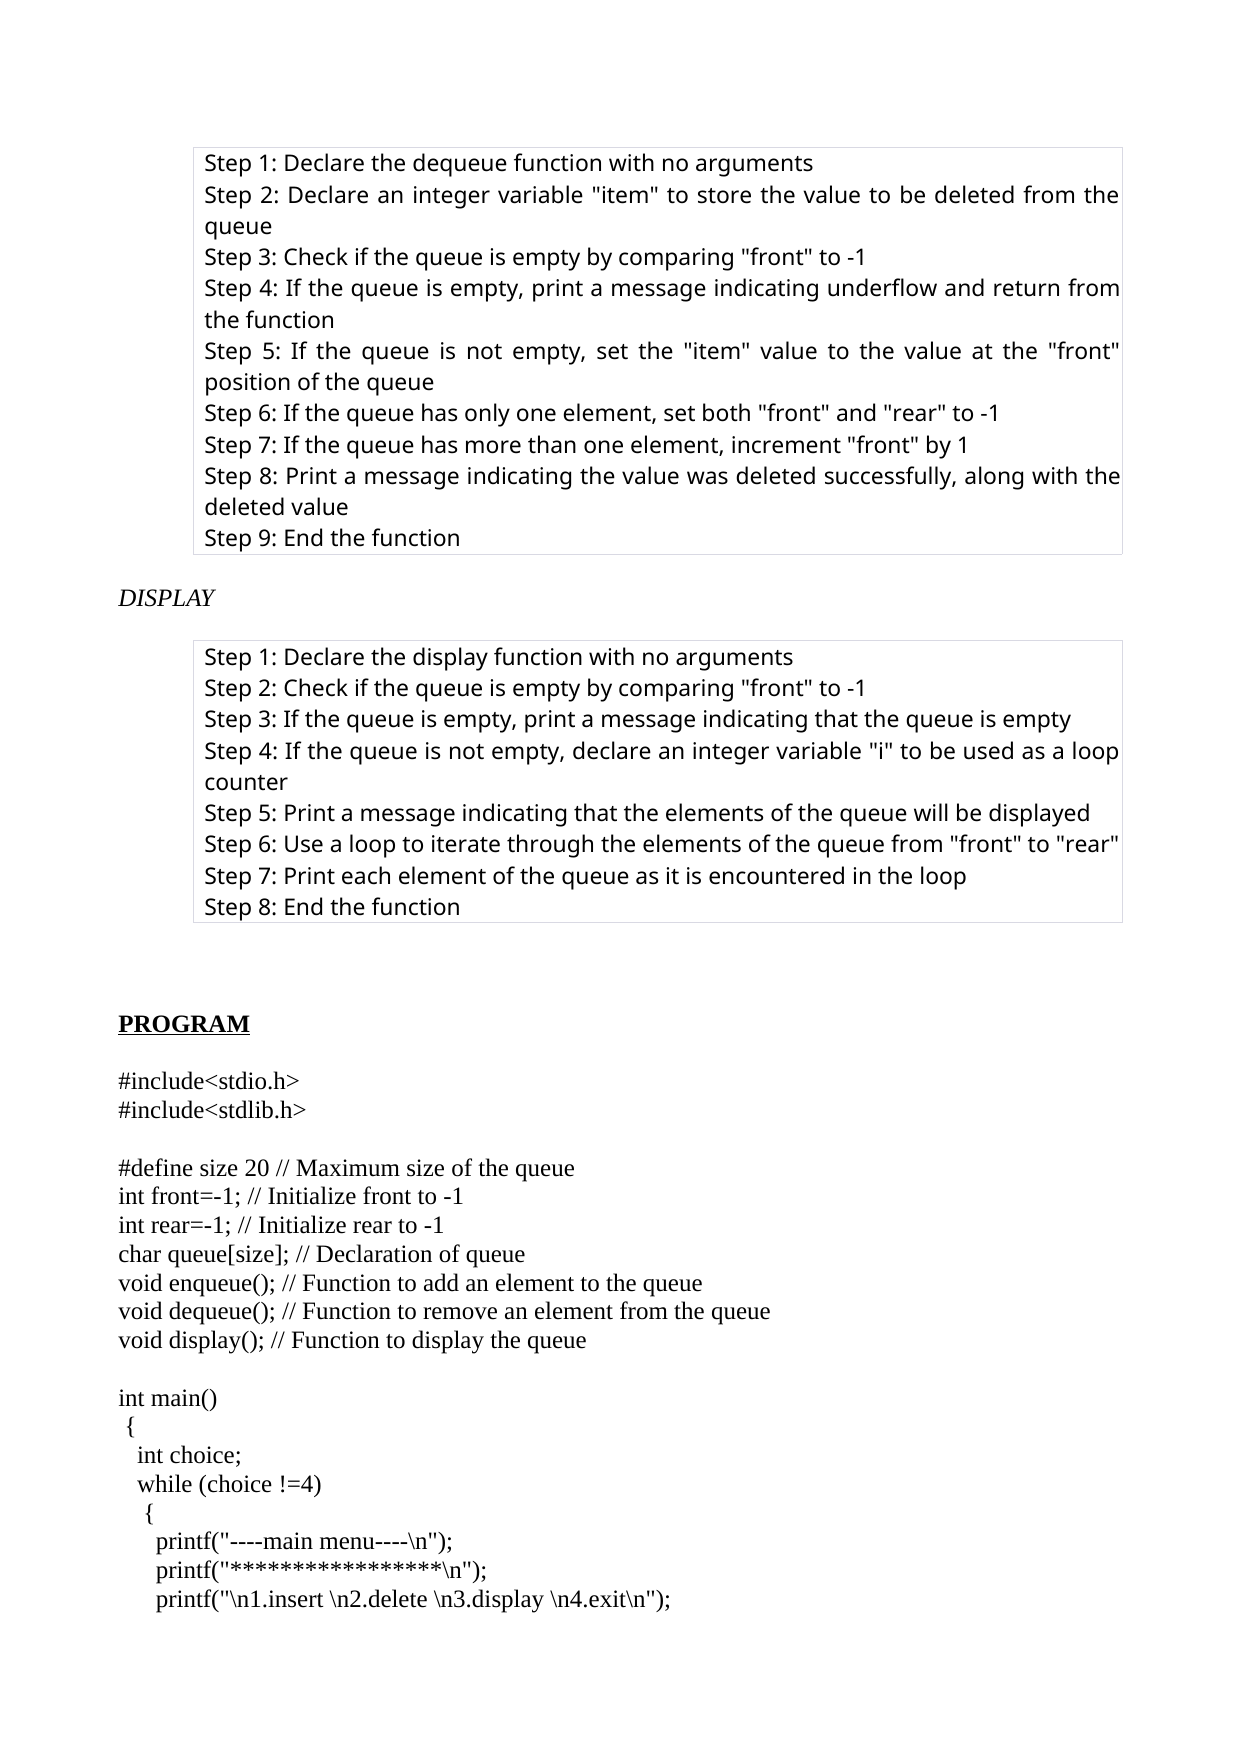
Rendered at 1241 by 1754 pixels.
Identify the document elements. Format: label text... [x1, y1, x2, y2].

text printf("\n1.insert \n2.delete \n3.display \n4.exit\n"); [118, 1584, 1122, 1613]
text Step 6: Use a loop to iterate through the elements of the queue from "front" to "rear" [194, 828, 1122, 859]
text int front=-1; // Initialize front to -1 [118, 1181, 1122, 1210]
text Step 2: Declare an integer variable "item" to store the value to be deleted from the queue [194, 178, 1122, 241]
text int choice; [118, 1440, 1122, 1469]
text Step 4: If the queue is not empty, declare an integer variable "i" to be used as a loop counter [194, 734, 1122, 797]
text Step 2: Check if the queue is empty by comparing "front" to -1 [194, 672, 1122, 703]
text { [118, 1498, 1122, 1526]
text int rear=-1; // Initialize rear to -1 [118, 1210, 1122, 1239]
text DISPLAY [118, 583, 1122, 612]
text Step 6: If the queue has only one element, set both "front" and "rear" to -1 [194, 397, 1122, 428]
text Step 5: If the queue is not empty, set the "item" value to the value at the "front" position of the queue [194, 334, 1122, 397]
text Step 8: Print a message indicating the value was deleted successfully, along with the deleted value [194, 459, 1122, 522]
text Step 5: Print a message indicating that the elements of the queue will be displayed [194, 797, 1122, 828]
text Step 7: If the queue has more than one element, increment "front" by 1 [194, 428, 1122, 459]
text char queue[size]; // Declaration of queue [118, 1239, 1122, 1268]
text Step 3: If the queue is empty, print a message indicating that the queue is empty [194, 703, 1122, 734]
text Step 1: Declare the dequeue function with no arguments [194, 148, 1122, 178]
text #include<stdio.h> [118, 1066, 1122, 1095]
text Step 3: Check if the queue is empty by comparing "front" to -1 [194, 241, 1122, 272]
text void dequeue(); // Function to remove an element from the queue [118, 1296, 1122, 1325]
text printf("*****************\n"); [118, 1555, 1122, 1584]
text Step 7: Print each element of the queue as it is encountered in the loop [194, 859, 1122, 890]
text void enqueue(); // Function to add an element to the queue [118, 1268, 1122, 1296]
text Step 9: End the function [194, 522, 1122, 554]
text void display(); // Function to display the queue [118, 1325, 1122, 1354]
text Step 8: End the function [194, 890, 1122, 922]
text #define size 20 // Maximum size of the queue [118, 1153, 1122, 1181]
text #include<stdlib.h> [118, 1095, 1122, 1124]
text Step 4: If the queue is empty, print a message indicating underflow and return from the function [194, 272, 1122, 334]
text { [118, 1411, 1122, 1440]
text printf("----main menu----\n"); [118, 1526, 1122, 1555]
text Step 1: Declare the display function with no arguments [194, 641, 1122, 672]
text PROGRAM [118, 1009, 1122, 1038]
text int main() [118, 1383, 1122, 1411]
text while (choice !=4) [118, 1469, 1122, 1498]
